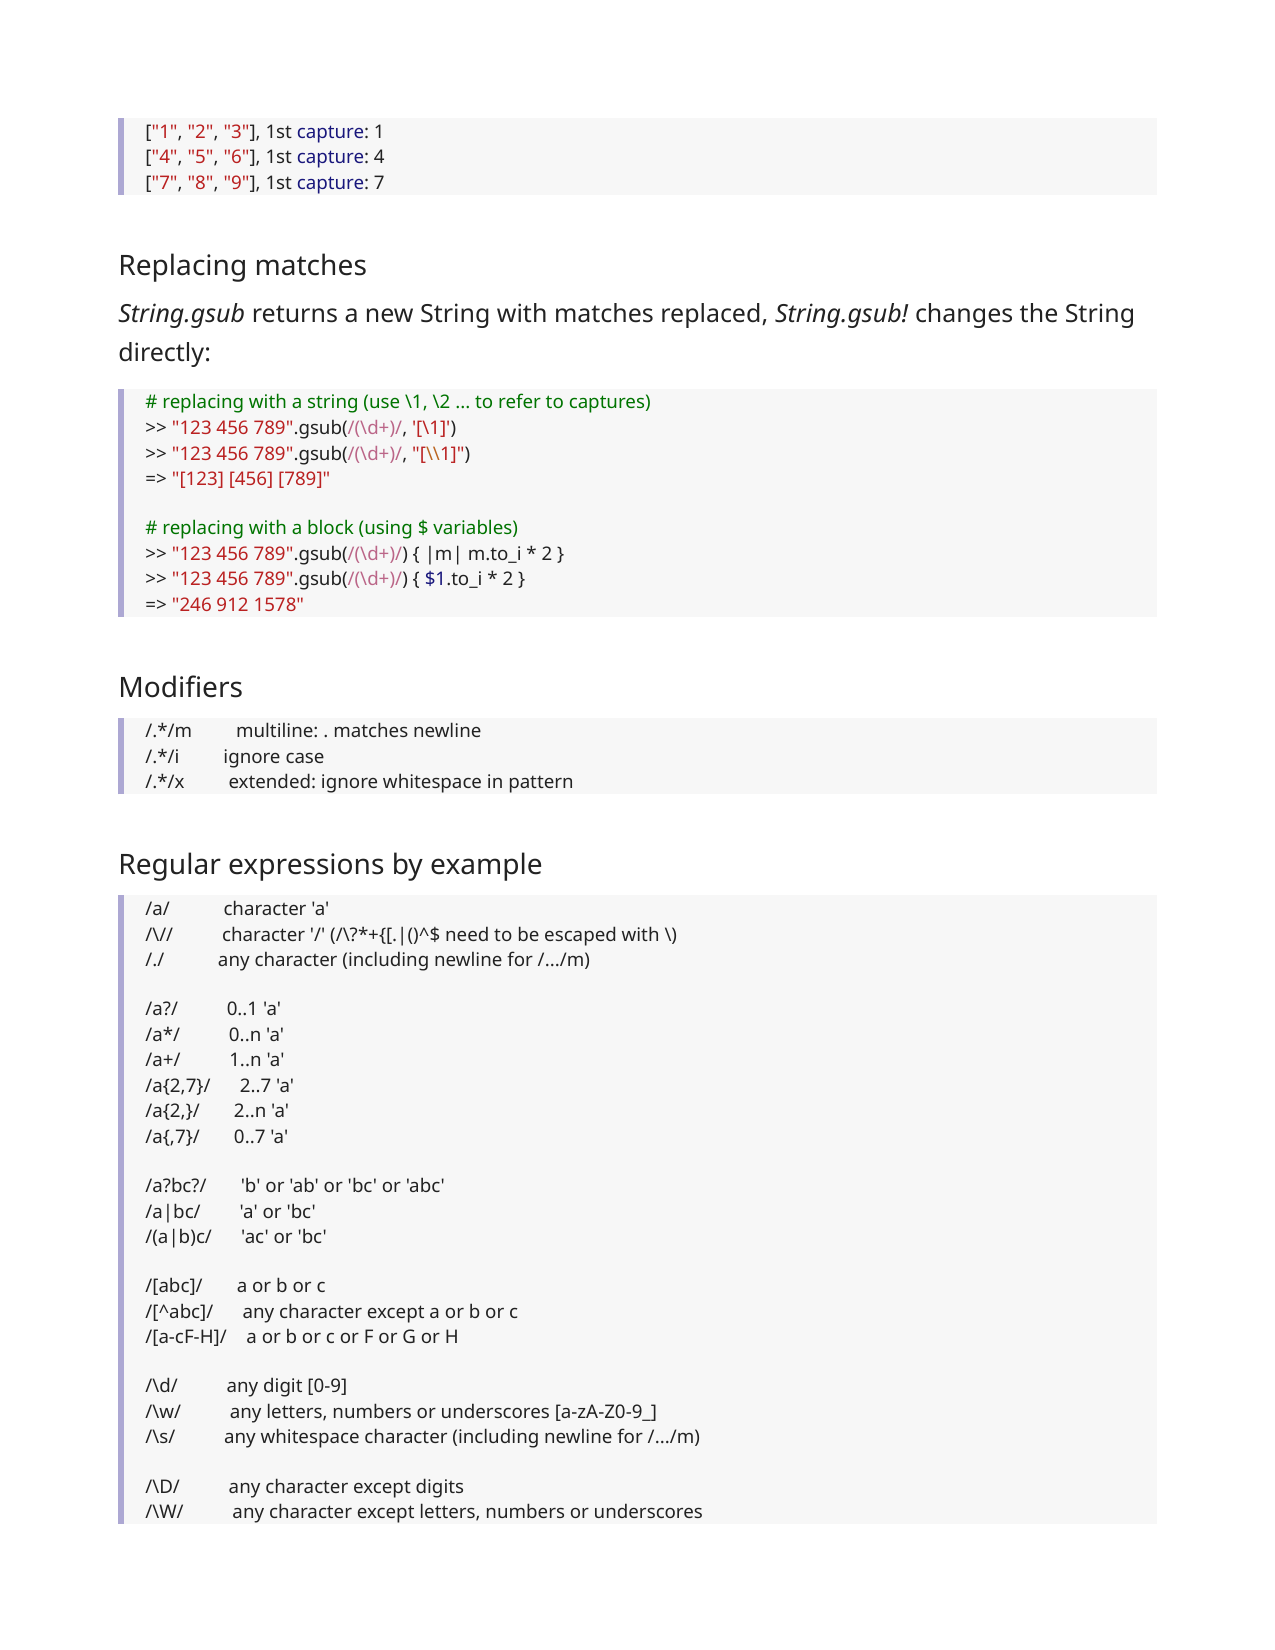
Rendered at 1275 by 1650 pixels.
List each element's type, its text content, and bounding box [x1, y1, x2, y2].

text /\w/ any letters, numbers or underscores [a-zA-Z0-9_] [124, 1398, 1157, 1424]
subtitle Replacing matches [118, 245, 1157, 283]
text /[^abc]/ any character except a or b or c [124, 1298, 1157, 1324]
text /\// character '/' (/\?*+{[.|()^$ need to be escaped with \) [124, 921, 1157, 946]
text => "[123] [456] [789]" [124, 465, 1157, 491]
text /a?/ 0..1 'a' [124, 996, 1157, 1021]
text /a*/ 0..n 'a' [124, 1021, 1157, 1047]
text /\d/ any digit [0-9] [124, 1373, 1157, 1398]
text /.*/i ignore case [124, 743, 1157, 769]
text /a?bc?/ 'b' or 'ab' or 'bc' or 'abc' [124, 1172, 1157, 1198]
text ["4", "5", "6"], 1st capture: 4 [124, 144, 1157, 169]
text /a{2,}/ 2..n 'a' [124, 1098, 1157, 1123]
text >> "123 456 789".gsub(/(\d+)/) { |m| m.to_i * 2 } [124, 540, 1157, 566]
text /a{,7}/ 0..7 'a' [124, 1123, 1157, 1149]
text /.*/x extended: ignore whitespace in pattern [124, 769, 1157, 794]
text >> "123 456 789".gsub(/(\d+)/, '[\1]') [124, 414, 1157, 440]
text ["1", "2", "3"], 1st capture: 1 [124, 118, 1157, 144]
text >> "123 456 789".gsub(/(\d+)/, "[\\1]") [124, 440, 1157, 465]
text String.gsub returns a new String with matches replaced, String.gsub! changes the String directly: [118, 296, 1157, 369]
text /[abc]/ a or b or c [124, 1273, 1157, 1298]
text /\D/ any character except digits [124, 1473, 1157, 1498]
text # replacing with a block (using $ variables) [124, 514, 1157, 540]
text /a{2,7}/ 2..7 'a' [124, 1072, 1157, 1098]
text >> "123 456 789".gsub(/(\d+)/) { $1.to_i * 2 } [124, 566, 1157, 591]
text ["7", "8", "9"], 1st capture: 7 [124, 169, 1157, 195]
subtitle Modifiers [118, 667, 1157, 705]
text /(a|b)c/ 'ac' or 'bc' [124, 1223, 1157, 1249]
text /./ any character (including newline for /.../m) [124, 946, 1157, 972]
text # replacing with a string (use \1, \2 ... to refer to captures) [124, 389, 1157, 414]
text /\W/ any character except letters, numbers or underscores [124, 1498, 1157, 1524]
text /.*/m multiline: . matches newline [124, 718, 1157, 743]
text /a/ character 'a' [124, 895, 1157, 921]
text /a+/ 1..n 'a' [124, 1047, 1157, 1072]
text /a|bc/ 'a' or 'bc' [124, 1198, 1157, 1223]
text /[a-cF-H]/ a or b or c or F or G or H [124, 1324, 1157, 1349]
subtitle Regular expressions by example [118, 844, 1157, 883]
text /\s/ any whitespace character (including newline for /.../m) [124, 1424, 1157, 1449]
text => "246 912 1578" [124, 591, 1157, 617]
